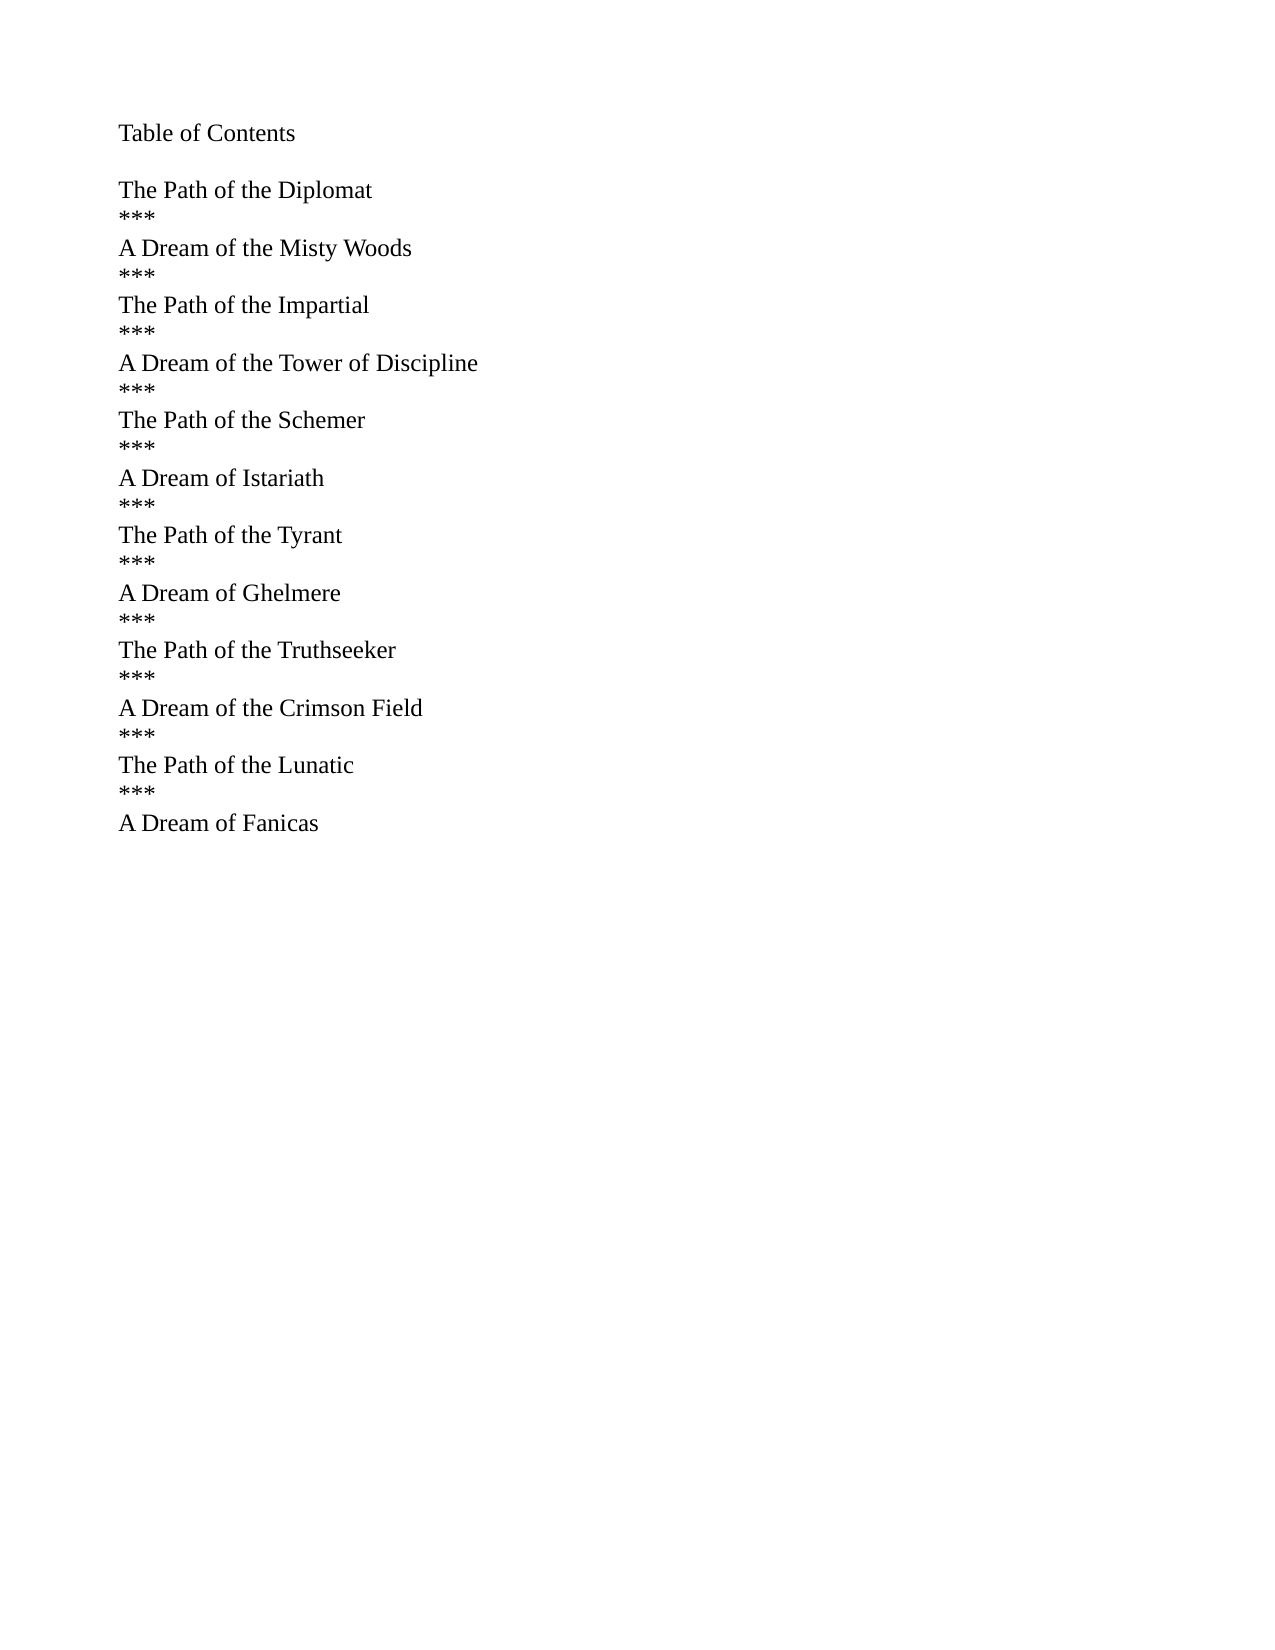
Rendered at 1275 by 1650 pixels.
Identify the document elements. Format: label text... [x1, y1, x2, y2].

text *** [118, 722, 1157, 751]
text *** [118, 492, 1157, 521]
text The Path of the Schemer [118, 406, 1157, 434]
text A Dream of Ghelmere [118, 578, 1157, 607]
text The Path of the Diplomat [118, 176, 1157, 204]
text A Dream of Fanicas [118, 808, 1157, 837]
text The Path of the Tyrant [118, 521, 1157, 549]
text A Dream of the Misty Woods [118, 233, 1157, 262]
text A Dream of the Crimson Field [118, 693, 1157, 722]
text *** [118, 377, 1157, 406]
text *** [118, 434, 1157, 463]
text The Path of the Lunatic [118, 751, 1157, 779]
text Table of Contents [118, 118, 1157, 147]
text *** [118, 664, 1157, 693]
text A Dream of the Tower of Discipline [118, 348, 1157, 377]
text The Path of the Truthseeker [118, 636, 1157, 664]
text *** [118, 262, 1157, 291]
text *** [118, 607, 1157, 636]
text A Dream of Istariath [118, 463, 1157, 492]
text The Path of the Impartial [118, 291, 1157, 319]
text *** [118, 319, 1157, 348]
text *** [118, 204, 1157, 233]
text *** [118, 549, 1157, 578]
text *** [118, 779, 1157, 808]
